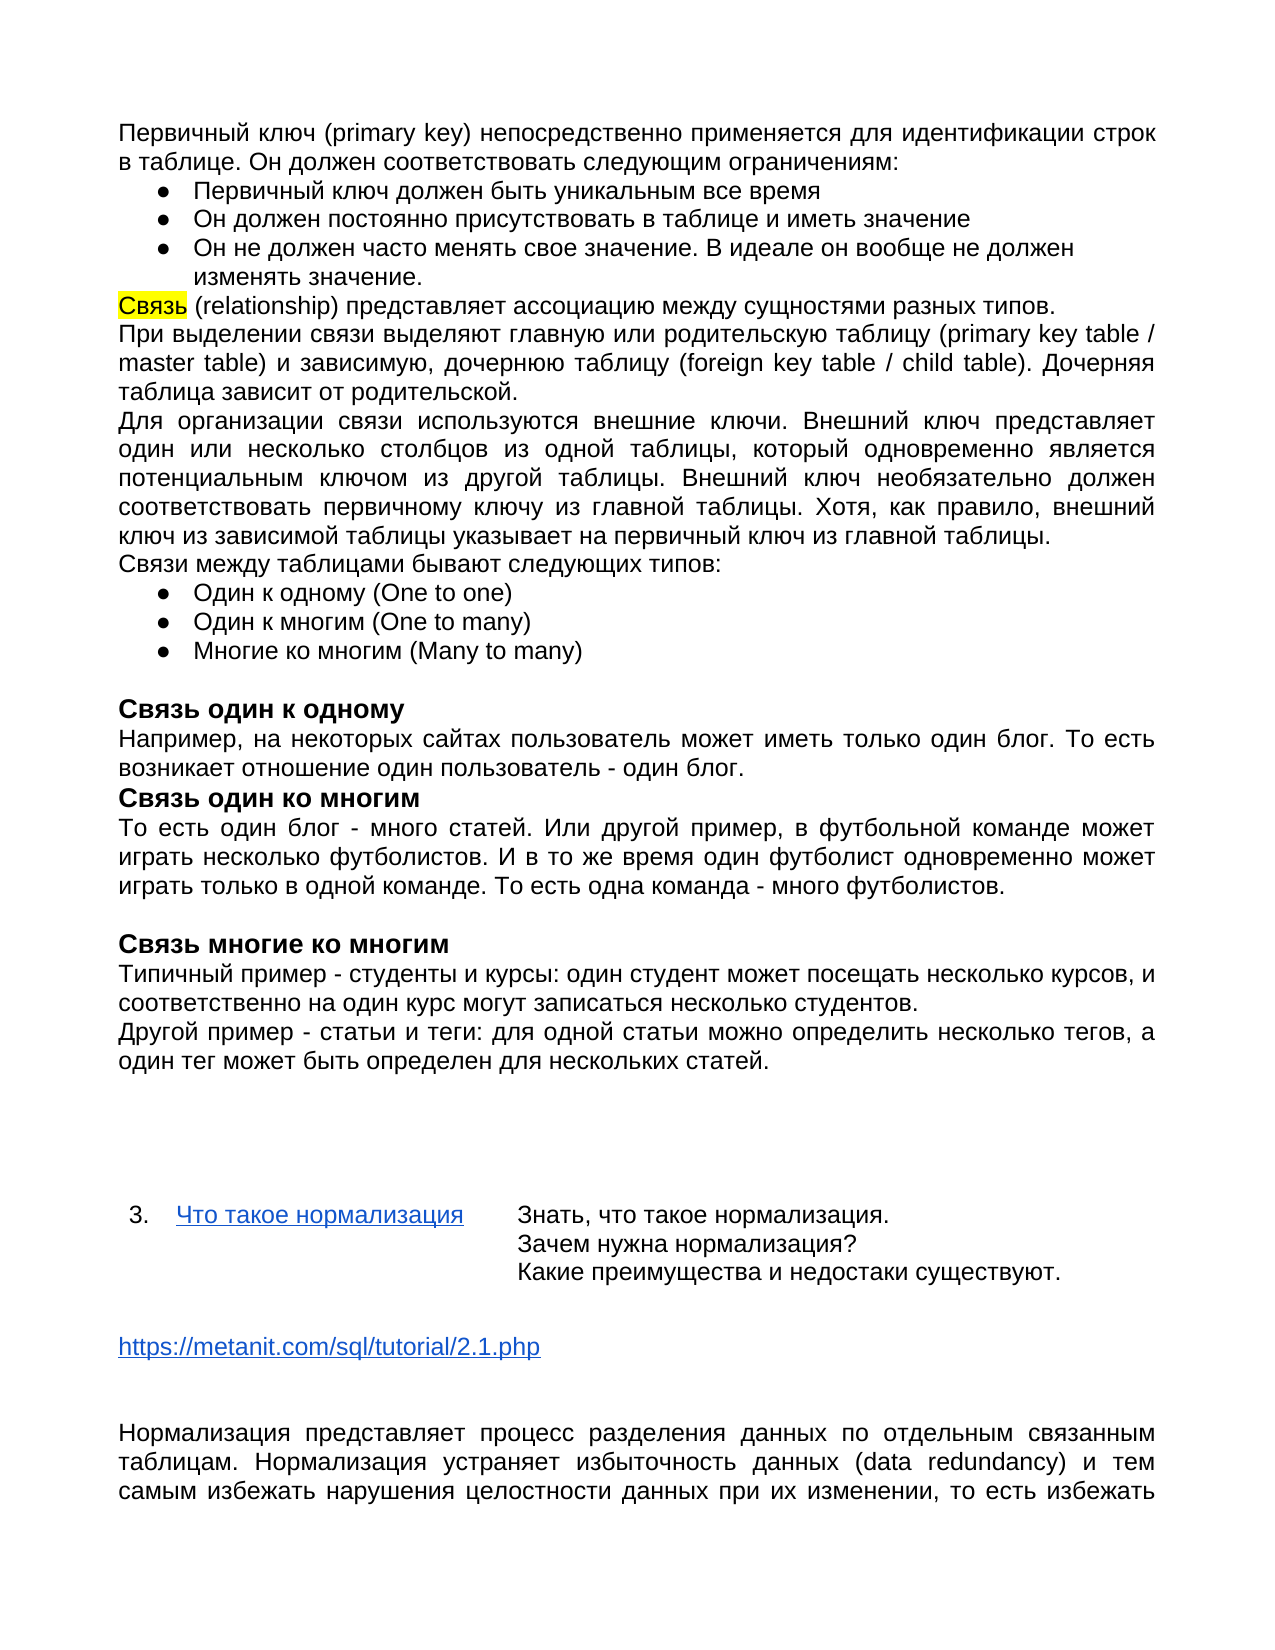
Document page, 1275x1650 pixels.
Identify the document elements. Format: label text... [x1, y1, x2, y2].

subtitle Связь один к одному [118, 693, 1157, 724]
list Многие ко многим (Many to many) [156, 636, 1157, 664]
text При выделении связи выделяют главную или родительскую таблицу (primary key table / master table) и зависимую, дочернюю таблицу (foreign key table / child table). Дочерняя таблица зависит от родительской. [118, 319, 1157, 406]
text Типичный пример - студенты и курсы: один студент может посещать несколько курсов, и соответственно на один курс могут записаться несколько студентов. [118, 959, 1157, 1017]
text Например, на некоторых сайтах пользователь может иметь только один блог. То есть возникает отношение один пользователь - один блог. [118, 724, 1157, 782]
text Другой пример - статьи и теги: для одной статьи можно определить несколько тегов, а один тег может быть определен для нескольких статей. [118, 1017, 1157, 1074]
text https://metanit.com/sql/tutorial/2.1.php [118, 1332, 1157, 1361]
list Он должен постоянно присутствовать в таблице и иметь значение [156, 204, 1157, 233]
subtitle Связь многие ко многим [118, 928, 1157, 959]
list Первичный ключ должен быть уникальным все время [156, 176, 1157, 204]
text Первичный ключ (primary key) непосредственно применяется для идентификации строк в таблице. Он должен соответствовать следующим ограничениям: [118, 118, 1157, 176]
text То есть один блог - много статей. Или другой пример, в футбольной команде может играть несколько футболистов. И в то же время один футболист одновременно может играть только в одной команде. То есть одна команда - много футболистов. [118, 813, 1157, 899]
table_header Что такое нормализация [165, 1189, 507, 1332]
text Связи между таблицами бывают следующих типов: [118, 549, 1157, 578]
list Он не должен часто менять свое значение. В идеале он вообще не должен изменять значение. [156, 233, 1157, 291]
subtitle Связь один ко многим [118, 782, 1157, 813]
table_header 3. [118, 1189, 165, 1332]
table_header Знать, что такое нормализация. Зачем нужна нормализация? Какие преимущества и недостаки существуют. [507, 1189, 1120, 1332]
text Для организации связи используются внешние ключи. Внешний ключ представляет один или несколько столбцов из одной таблицы, который одновременно является потенциальным ключом из другой таблицы. Внешний ключ необязательно должен соответствовать первичному ключу из главной таблицы. Хотя, как правило, внешний ключ из зависимой таблицы указывает на первичный ключ из главной таблицы. [118, 406, 1157, 549]
text Связь (relationship) представляет ассоциацию между сущностями разных типов. [118, 291, 1157, 319]
list Один к многим (One to many) [156, 607, 1157, 636]
list Один к одному (One to one) [156, 578, 1157, 607]
text Нормализация представляет процесс разделения данных по отдельным связанным таблицам. Нормализация устраняет избыточность данных (data redundancy) и тем самым избежать нарушения целостности данных при их изменении, то есть избежать [118, 1418, 1157, 1504]
